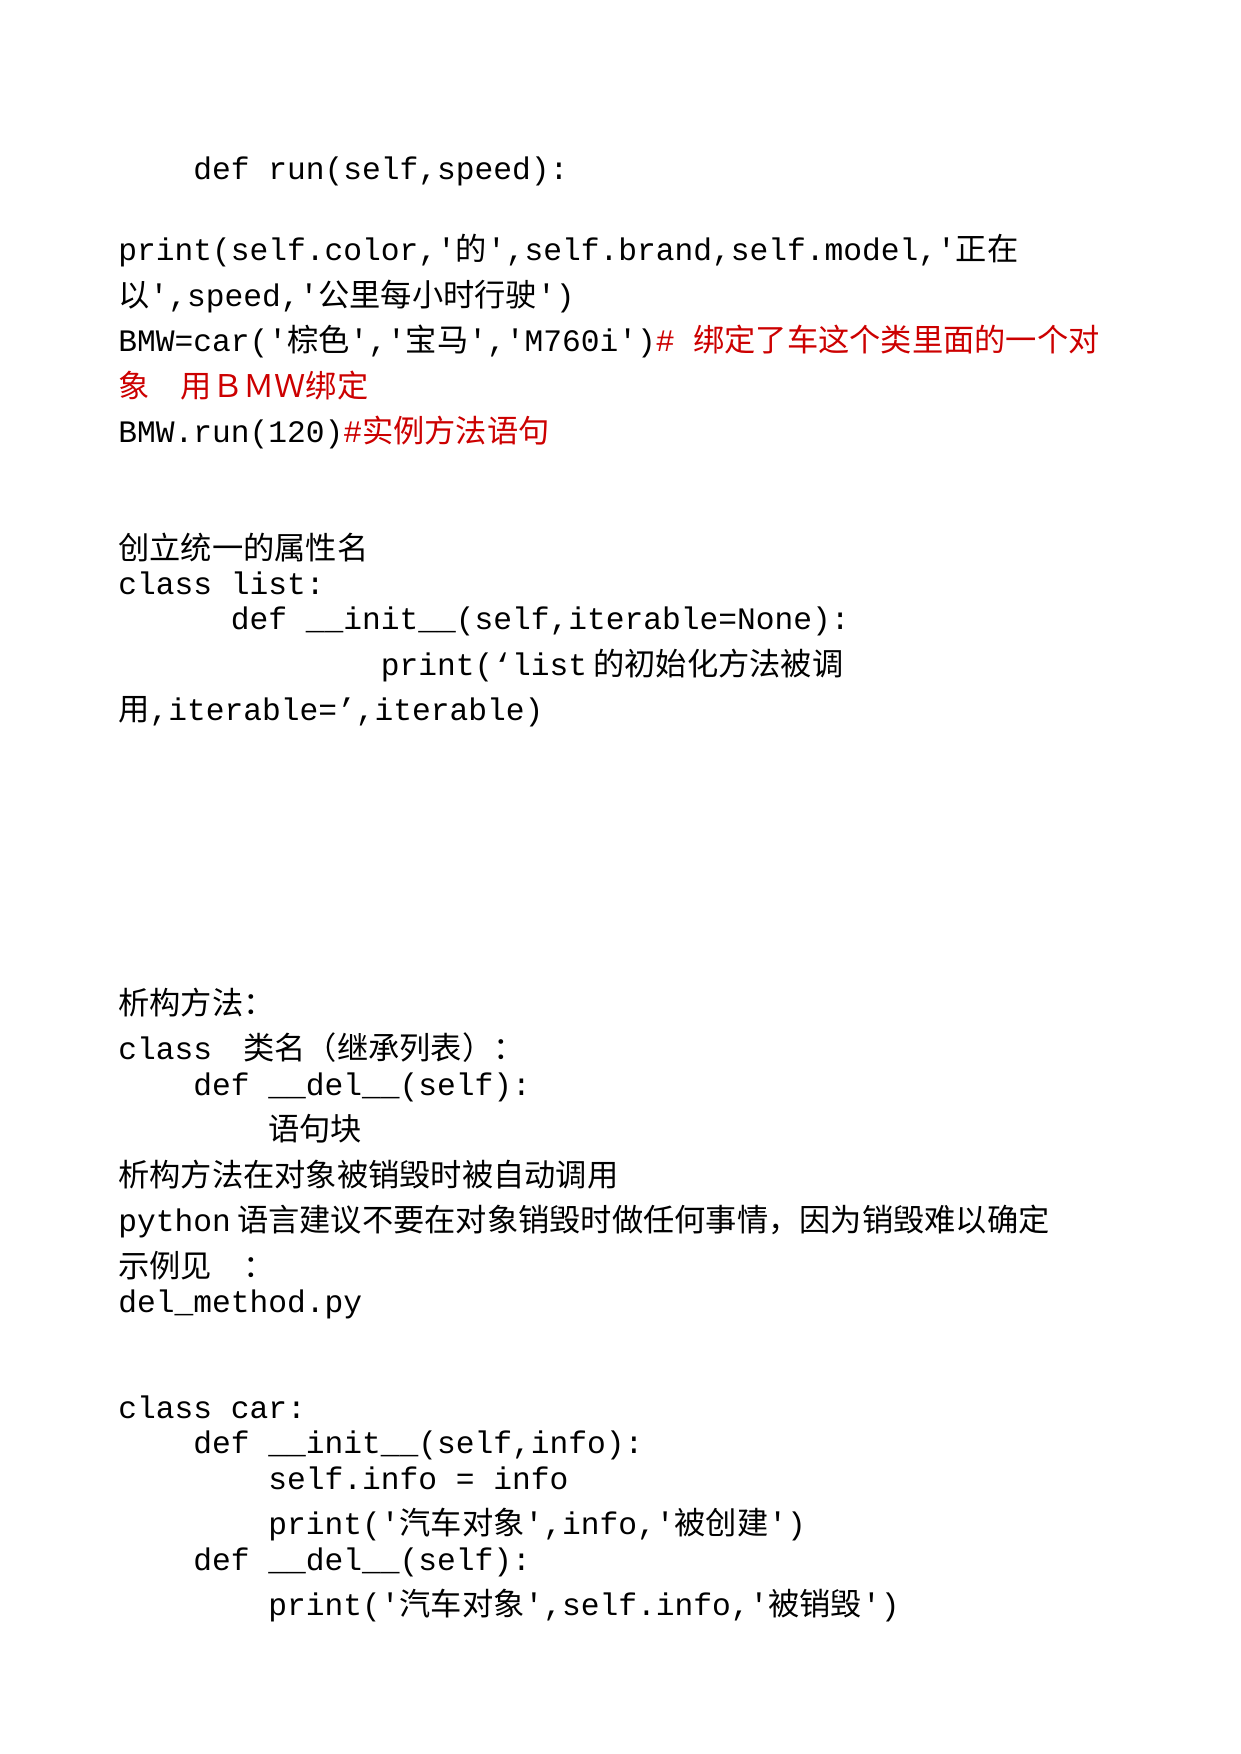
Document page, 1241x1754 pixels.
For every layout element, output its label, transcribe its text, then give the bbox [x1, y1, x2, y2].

text BMW=car('棕色','宝马','M760i')# 绑定了车这个类里面的一个对象 用ＢＭＷ绑定 [118, 316, 1122, 406]
text print('汽车对象',info,'被创建') [118, 1498, 1122, 1544]
text 创立统一的属性名 [118, 523, 1122, 568]
text print(‘list的初始化方法被调用,iterable=’,iterable) [118, 639, 1122, 730]
text 语句块 [118, 1104, 1122, 1150]
text class list: [118, 568, 1122, 603]
text self.info = info [118, 1463, 1122, 1498]
text class car: [118, 1392, 1122, 1428]
text print(self.color,'的',self.brand,self.model,'正在以',speed,'公里每小时行驶') [118, 189, 1122, 316]
text def __del__(self): [118, 1069, 1122, 1104]
text def __init__(self,iterable=None): [118, 603, 1122, 639]
text 析构方法在对象被销毁时被自动调用 [118, 1150, 1122, 1195]
text del_method.py [118, 1286, 1122, 1321]
text def run(self,speed): [118, 153, 1122, 189]
text 析构方法： [118, 978, 1122, 1023]
text def __del__(self): [118, 1544, 1122, 1579]
text print('汽车对象',self.info,'被销毁') [118, 1579, 1122, 1625]
text python语言建议不要在对象销毁时做任何事情，因为销毁难以确定 [118, 1195, 1122, 1241]
text def __init__(self,info): [118, 1428, 1122, 1463]
text 示例见 ： [118, 1241, 1122, 1286]
text class 类名（继承列表）： [118, 1023, 1122, 1069]
text BMW.run(120)#实例方法语句 [118, 406, 1122, 452]
